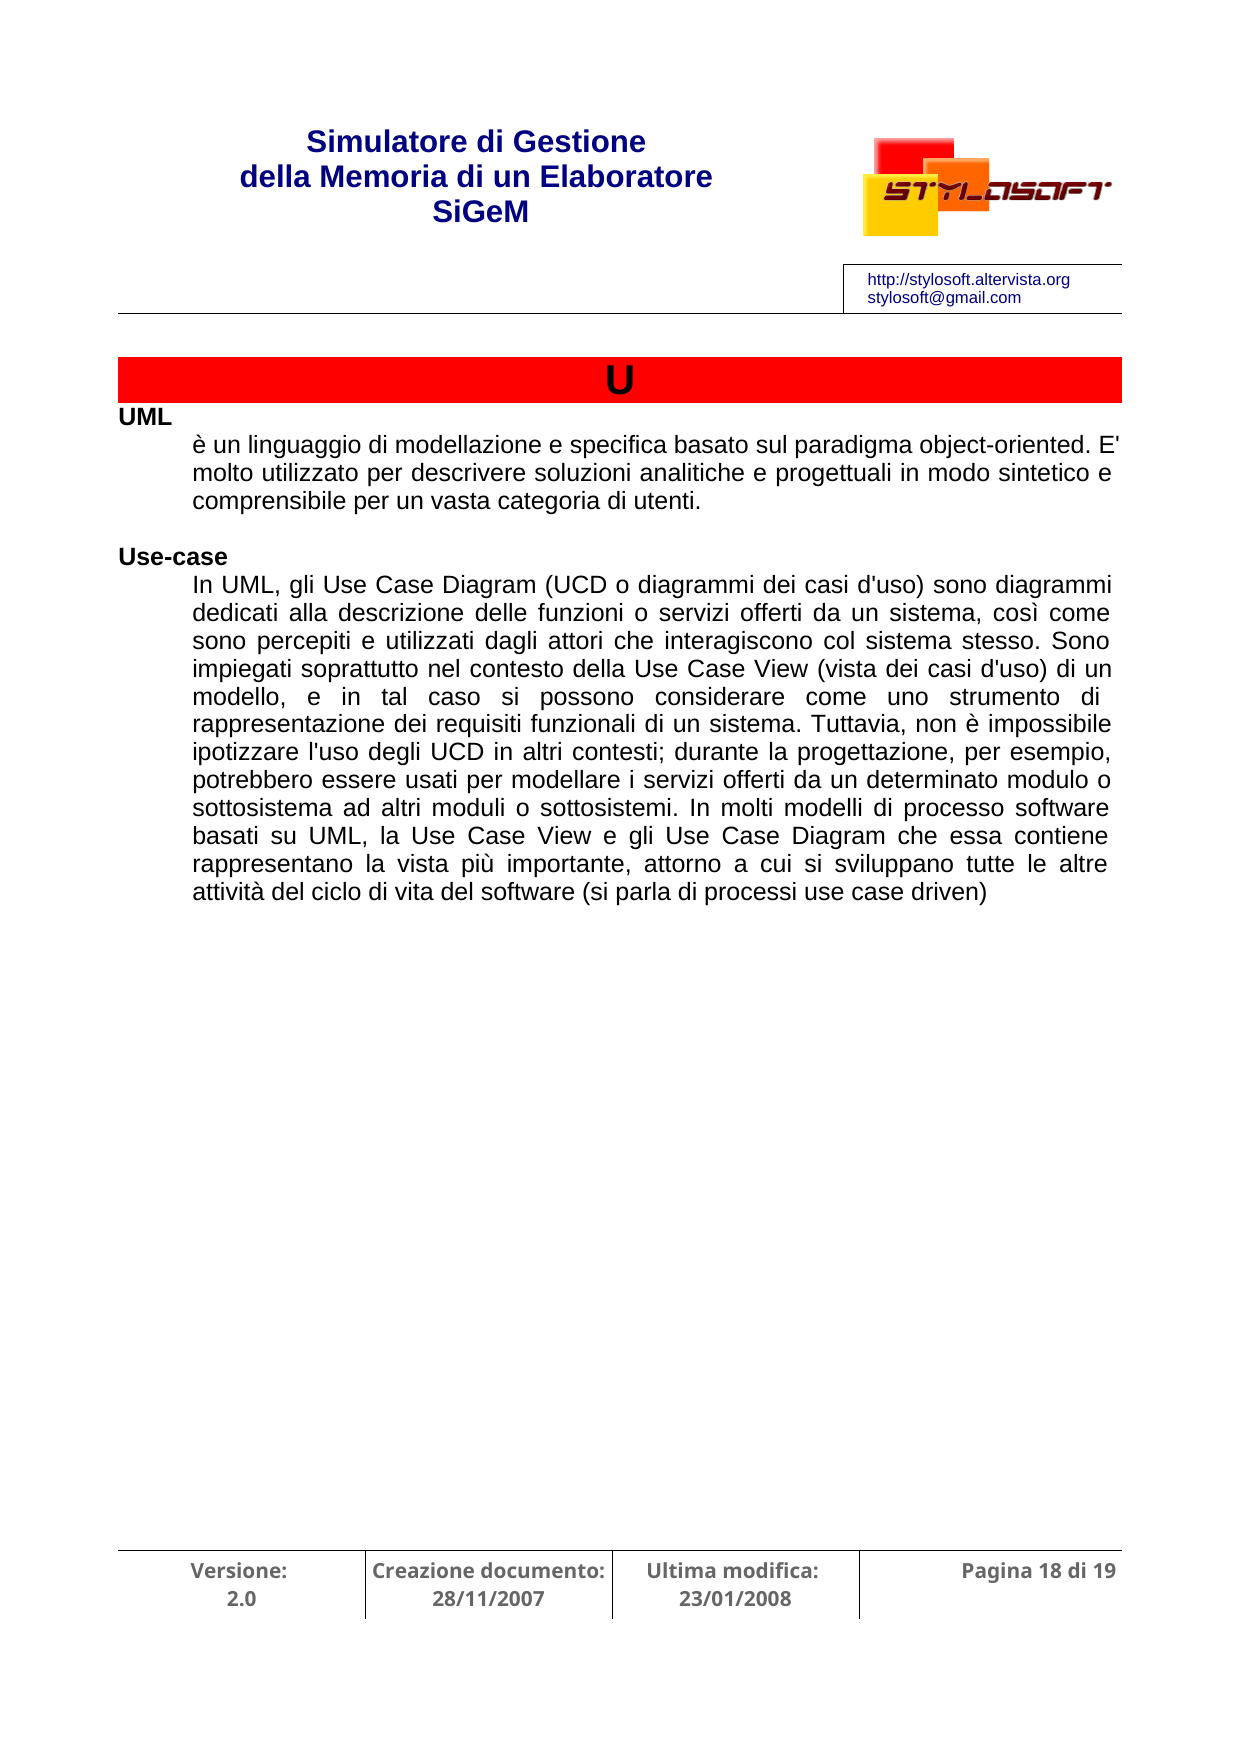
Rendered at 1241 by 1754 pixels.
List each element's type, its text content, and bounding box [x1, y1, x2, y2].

picture [848, 123, 1117, 247]
text Use-case [118, 543, 1122, 571]
text U [118, 357, 1122, 403]
text In UML, gli Use Case Diagram (UCD o diagrammi dei casi d'uso) sono diagrammi dedicati alla descrizione delle funzioni o servizi offerti da un sistema, così come sono percepiti e utilizzati dagli attori che interagiscono col sistema stesso. Sono impiegati soprattutto nel contesto della Use Case View (vista dei casi d'uso) di un modello, e in tal caso si possono considerare come uno strumento di rappresentazione dei requisiti funzionali di un sistema. Tuttavia, non è impossibile ipotizzare l'uso degli UCD in altri contesti; durante la progettazione, per esempio, potrebbero essere usati per modellare i servizi offerti da un determinato modulo o sottosistema ad altri moduli o sottosistemi. In molti modelli di processo software basati su UML, la Use Case View e gli Use Case Diagram che essa contiene rappresentano la vista più importante, attorno a cui si sviluppano tutte le altre attività del ciclo di vita del software (si parla di processi use case driven) [118, 571, 1122, 906]
text UML [118, 403, 1122, 431]
text è un linguaggio di modellazione e specifica basato sul paradigma object-oriented. E' molto utilizzato per descrivere soluzioni analitiche e progettuali in modo sintetico e comprensibile per un vasta categoria di utenti. [118, 431, 1122, 515]
